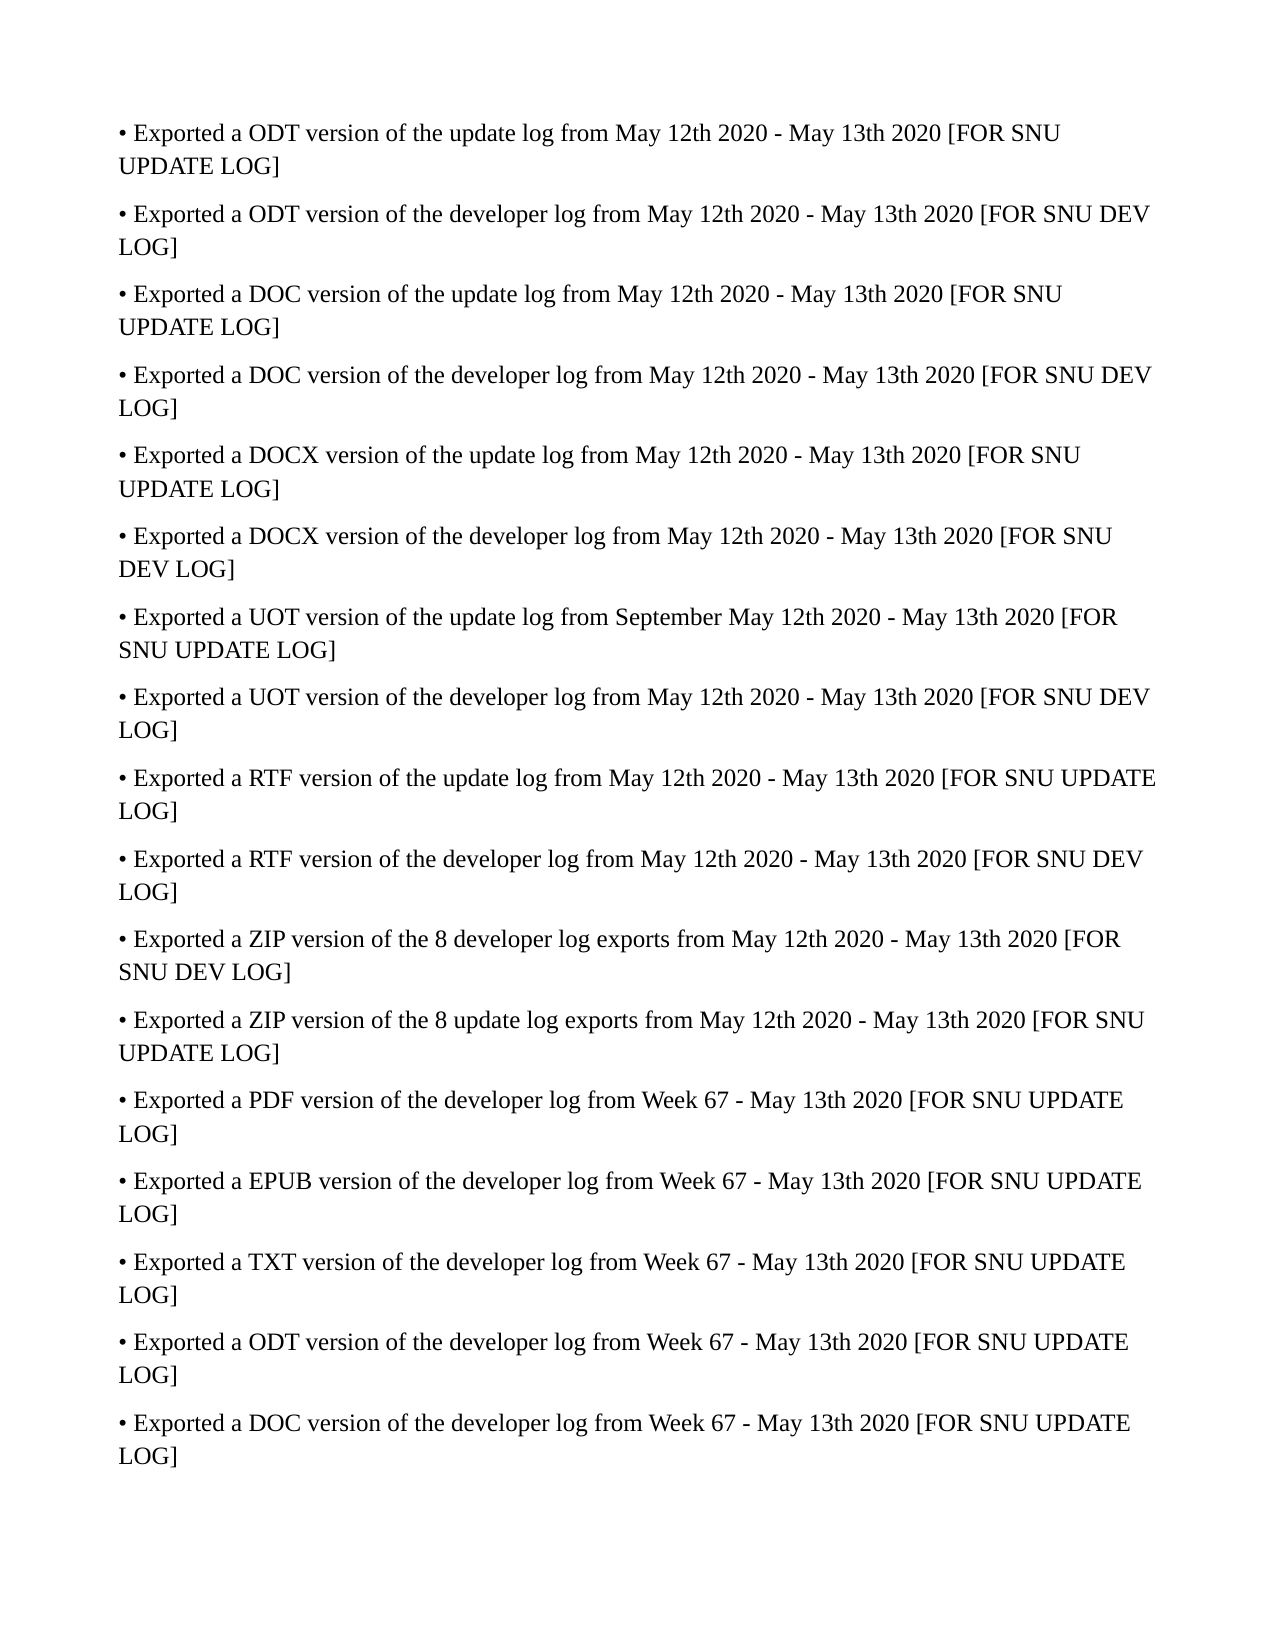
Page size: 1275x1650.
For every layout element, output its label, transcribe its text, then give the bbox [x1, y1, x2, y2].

text • Exported a UOT version of the update log from September May 12th 2020 - May 13th 2020 [FOR SNU UPDATE LOG] [118, 602, 1157, 664]
text • Exported a DOC version of the developer log from May 12th 2020 - May 13th 2020 [FOR SNU DEV LOG] [118, 360, 1157, 422]
text • Exported a TXT version of the developer log from Week 67 - May 13th 2020 [FOR SNU UPDATE LOG] [118, 1247, 1157, 1309]
text • Exported a DOCX version of the update log from May 12th 2020 - May 13th 2020 [FOR SNU UPDATE LOG] [118, 441, 1157, 502]
text • Exported a ODT version of the developer log from Week 67 - May 13th 2020 [FOR SNU UPDATE LOG] [118, 1327, 1157, 1389]
text • Exported a DOCX version of the developer log from May 12th 2020 - May 13th 2020 [FOR SNU DEV LOG] [118, 521, 1157, 583]
text • Exported a DOC version of the developer log from Week 67 - May 13th 2020 [FOR SNU UPDATE LOG] [118, 1408, 1157, 1470]
text • Exported a ODT version of the update log from May 12th 2020 - May 13th 2020 [FOR SNU UPDATE LOG] [118, 118, 1157, 180]
text • Exported a DOC version of the update log from May 12th 2020 - May 13th 2020 [FOR SNU UPDATE LOG] [118, 279, 1157, 341]
text • Exported a ZIP version of the 8 update log exports from May 12th 2020 - May 13th 2020 [FOR SNU UPDATE LOG] [118, 1005, 1157, 1067]
text • Exported a ODT version of the developer log from May 12th 2020 - May 13th 2020 [FOR SNU DEV LOG] [118, 199, 1157, 261]
text • Exported a EPUB version of the developer log from Week 67 - May 13th 2020 [FOR SNU UPDATE LOG] [118, 1166, 1157, 1228]
text • Exported a UOT version of the developer log from May 12th 2020 - May 13th 2020 [FOR SNU DEV LOG] [118, 682, 1157, 744]
text • Exported a PDF version of the developer log from Week 67 - May 13th 2020 [FOR SNU UPDATE LOG] [118, 1086, 1157, 1147]
text • Exported a RTF version of the update log from May 12th 2020 - May 13th 2020 [FOR SNU UPDATE LOG] [118, 763, 1157, 825]
text • Exported a RTF version of the developer log from May 12th 2020 - May 13th 2020 [FOR SNU DEV LOG] [118, 844, 1157, 906]
text • Exported a ZIP version of the 8 developer log exports from May 12th 2020 - May 13th 2020 [FOR SNU DEV LOG] [118, 924, 1157, 986]
